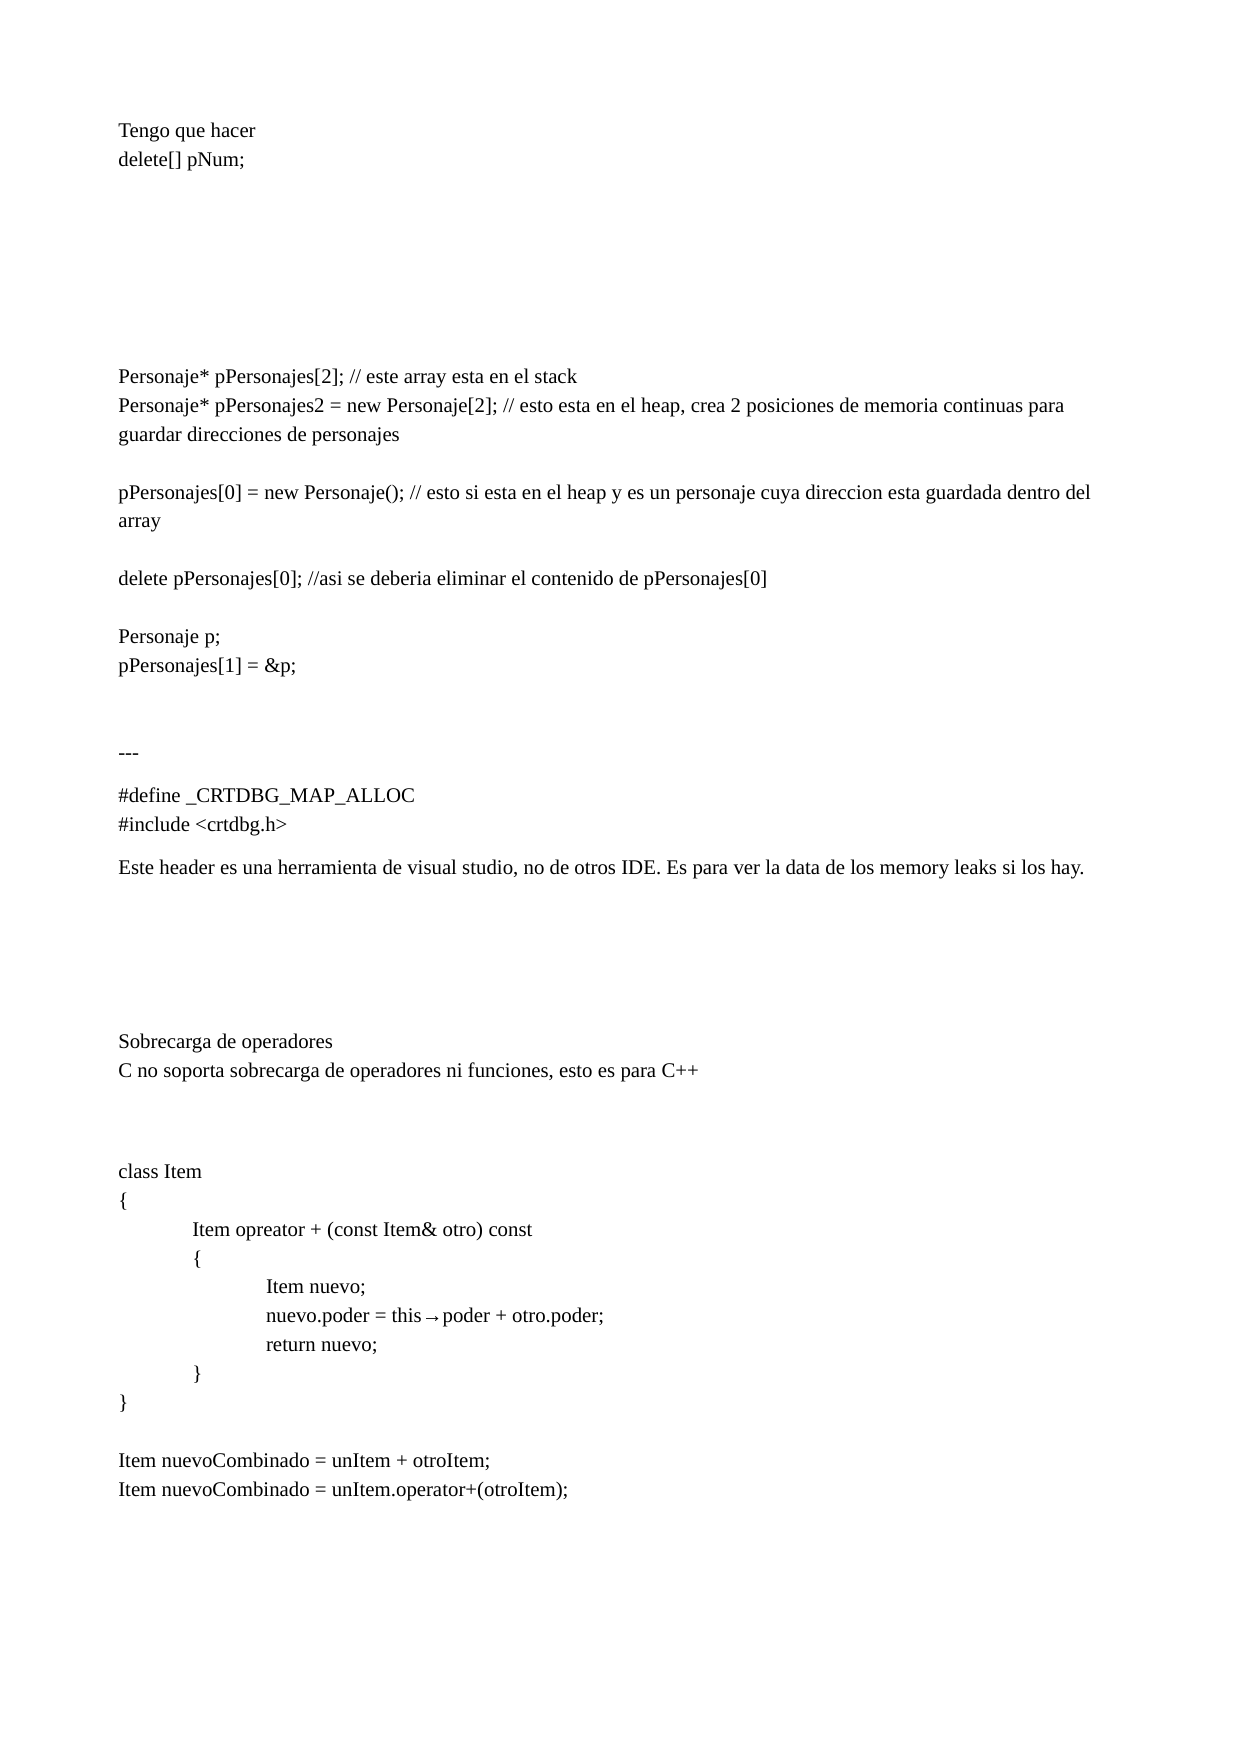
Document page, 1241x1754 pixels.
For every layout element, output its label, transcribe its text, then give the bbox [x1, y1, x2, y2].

text --- [118, 739, 1122, 764]
text #define _CRTDBG_MAP_ALLOC #include <crtdbg.h> [118, 783, 1122, 836]
text Sobrecarga de operadores C no soporta sobrecarga de operadores ni funciones, esto es para C++ [118, 1029, 1122, 1140]
text class Item { Item opreator + (const Item& otro) const { Item nuevo; nuevo.poder = this→poder + otro.poder; return nuevo; } } Item nuevoCombinado = unItem + otroItem; Item nuevoCombinado = unItem.operator+(otroItem); [118, 1159, 1122, 1616]
text Personaje* pPersonajes[2]; // este array esta en el stack Personaje* pPersonajes2 = new Personaje[2]; // esto esta en el heap, crea 2 posiciones de memoria continuas para guardar direcciones de personajes pPersonajes[0] = new Personaje(); // esto si esta en el heap y es un personaje cuya direccion esta guardada dentro del array delete pPersonajes[0]; //asi se deberia eliminar el contenido de pPersonajes[0] Personaje p; pPersonajes[1] = &p; [118, 364, 1122, 677]
text Tengo que hacer delete[] pNum; [118, 118, 1122, 171]
text Este header es una herramienta de visual studio, no de otros IDE. Es para ver la data de los memory leaks si los hay. [118, 855, 1122, 879]
